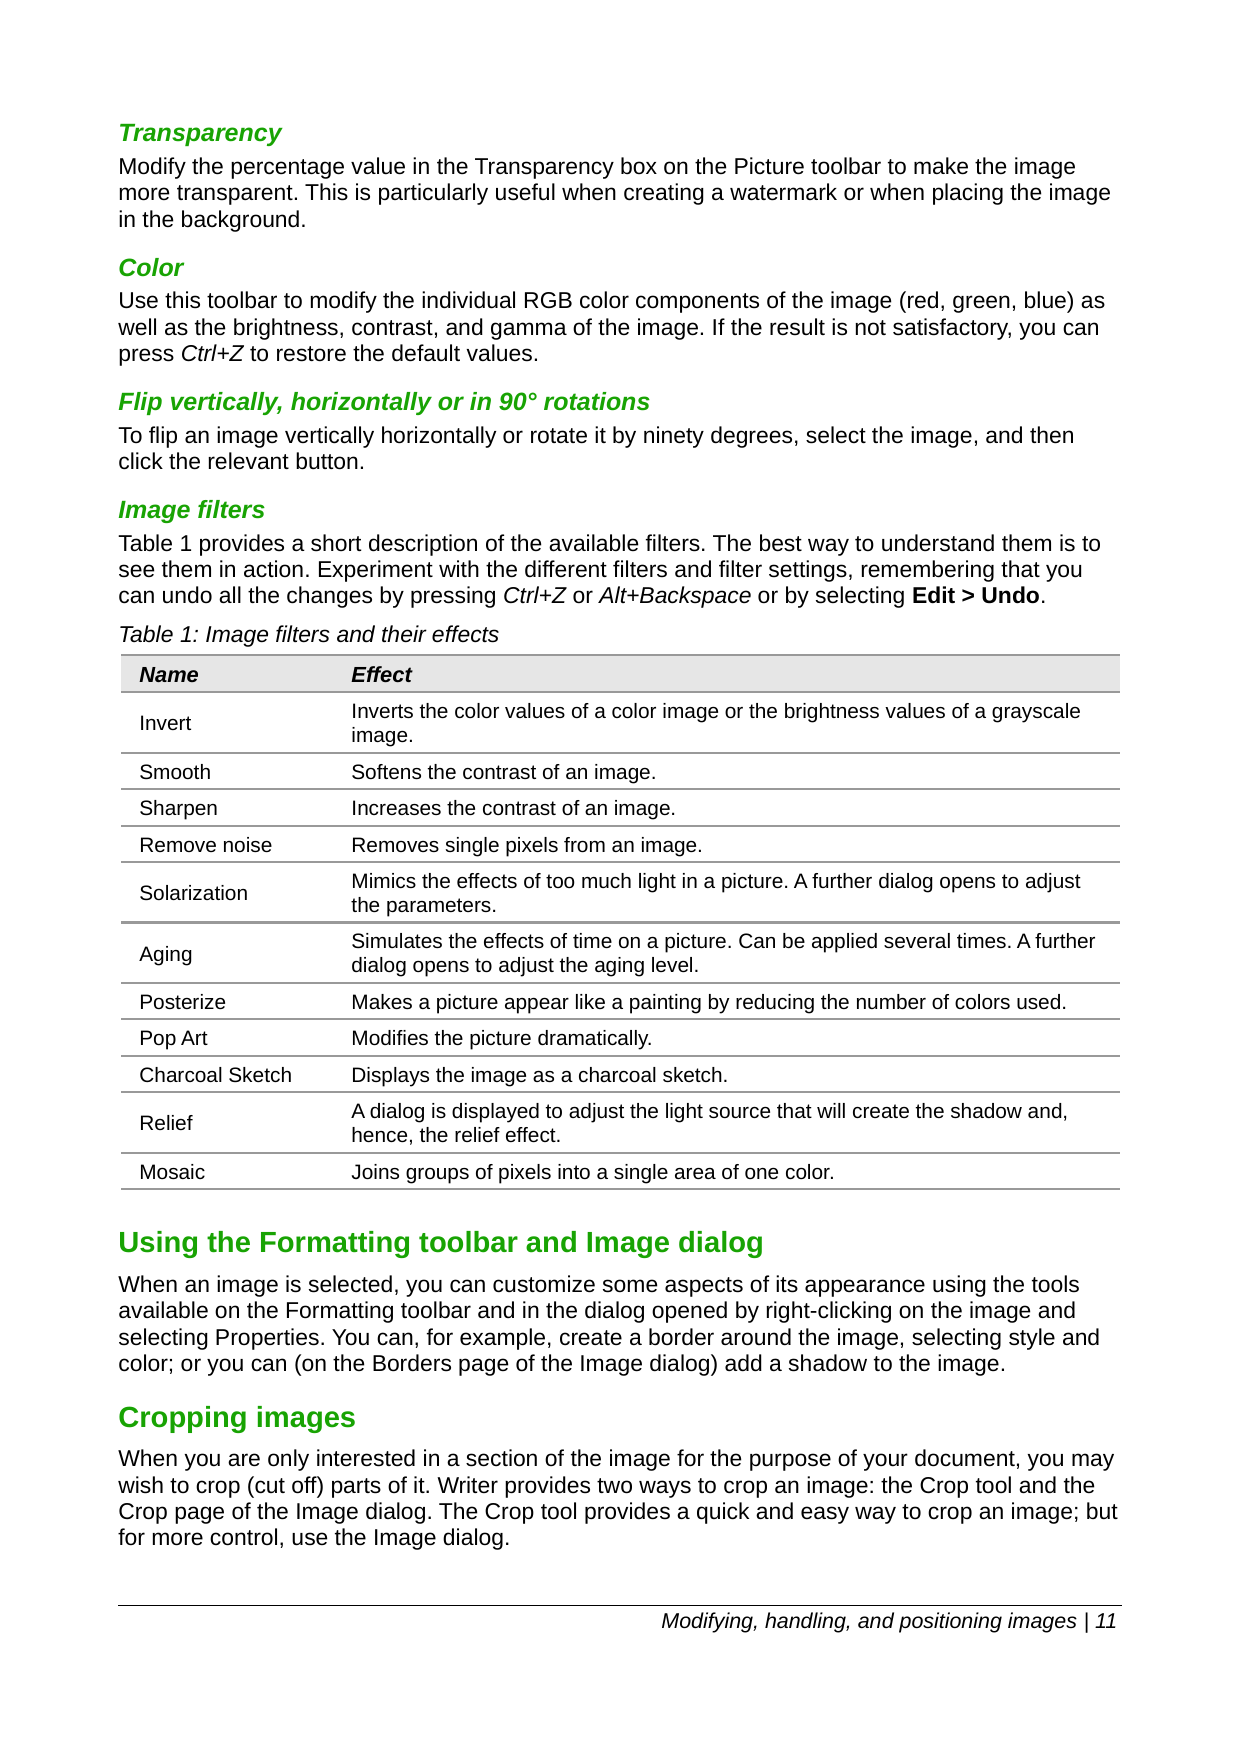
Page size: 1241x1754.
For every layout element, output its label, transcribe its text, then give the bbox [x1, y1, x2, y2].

text To flip an image vertically horizontally or rotate it by ninety degrees, select the image, and then click the relevant button. [118, 422, 1122, 474]
table_cell Aging [121, 924, 333, 982]
table_cell Modifies the picture dramatically. [333, 1020, 1120, 1055]
table_cell Makes a picture appear like a painting by reducing the number of colors used. [333, 984, 1120, 1018]
subtitle Cropping images [118, 1400, 1122, 1433]
table_cell Mimics the effects of too much light in a picture. A further dialog opens to adjust the parameters. [333, 863, 1120, 921]
table_cell Charcoal Sketch [121, 1057, 333, 1091]
table_cell Increases the contrast of an image. [333, 790, 1120, 824]
table_cell Sharpen [121, 790, 333, 824]
text Table 1 provides a short description of the available filters. The best way to understand them is to see them in action. Experiment with the different filters and filter settings, remembering that you can undo all the changes by pressing Ctrl+Z or Alt+Backspace or by selecting Edit > Undo. [118, 529, 1122, 609]
table_cell Softens the contrast of an image. [333, 754, 1120, 788]
table_cell Simulates the effects of time on a picture. Can be applied several times. A further dialog opens to adjust the aging level. [333, 924, 1120, 982]
subtitle Image filters [118, 495, 1122, 524]
table_cell Pop Art [121, 1020, 333, 1055]
table_cell Smooth [121, 754, 333, 788]
table_cell Remove noise [121, 827, 333, 861]
subtitle Using the Formatting toolbar and Image dialog [118, 1226, 1122, 1259]
subtitle Flip vertically, horizontally or in 90° rotations [118, 387, 1122, 416]
table_cell Invert [121, 693, 333, 752]
table_cell Joins groups of pixels into a single area of one color. [333, 1154, 1120, 1188]
text When you are only interested in a section of the image for the purpose of your document, you may wish to crop (cut off) parts of it. Writer provides two ways to crop an image: the Crop tool and the Crop page of the Image dialog. The Crop tool provides a quick and easy way to crop an image; but for more control, use the Image dialog. [118, 1445, 1122, 1551]
text When an image is selected, you can customize some aspects of its appearance using the tools available on the Formatting toolbar and in the dialog opened by right-clicking on the image and selecting Properties. You can, for example, create a border around the image, selecting style and color; or you can (on the Borders page of the Image dialog) add a shadow to the image. [118, 1271, 1122, 1376]
table_cell Posterize [121, 984, 333, 1018]
table_cell Solarization [121, 863, 333, 921]
text Table 1: Image filters and their effects [118, 621, 1122, 647]
table_header Effect [333, 656, 1120, 691]
table_cell Removes single pixels from an image. [333, 827, 1120, 861]
table_cell Mosaic [121, 1154, 333, 1188]
table_cell Relief [121, 1093, 333, 1152]
table_cell Inverts the color values of a color image or the brightness values of a grayscale image. [333, 693, 1120, 752]
text Modify the percentage value in the Transparency box on the Picture toolbar to make the image more transparent. This is particularly useful when creating a watermark or when placing the image in the background. [118, 153, 1122, 232]
subtitle Color [118, 252, 1122, 281]
table_cell Displays the image as a charcoal sketch. [333, 1057, 1120, 1091]
table_cell A dialog is displayed to adjust the light source that will create the shadow and, hence, the relief effect. [333, 1093, 1120, 1152]
text Use this toolbar to modify the individual RGB color components of the image (red, green, blue) as well as the brightness, contrast, and gamma of the image. If the result is not satisfactory, you can press Ctrl+Z to restore the default values. [118, 287, 1122, 366]
subtitle Transparency [118, 118, 1122, 147]
table_header Name [121, 656, 333, 691]
